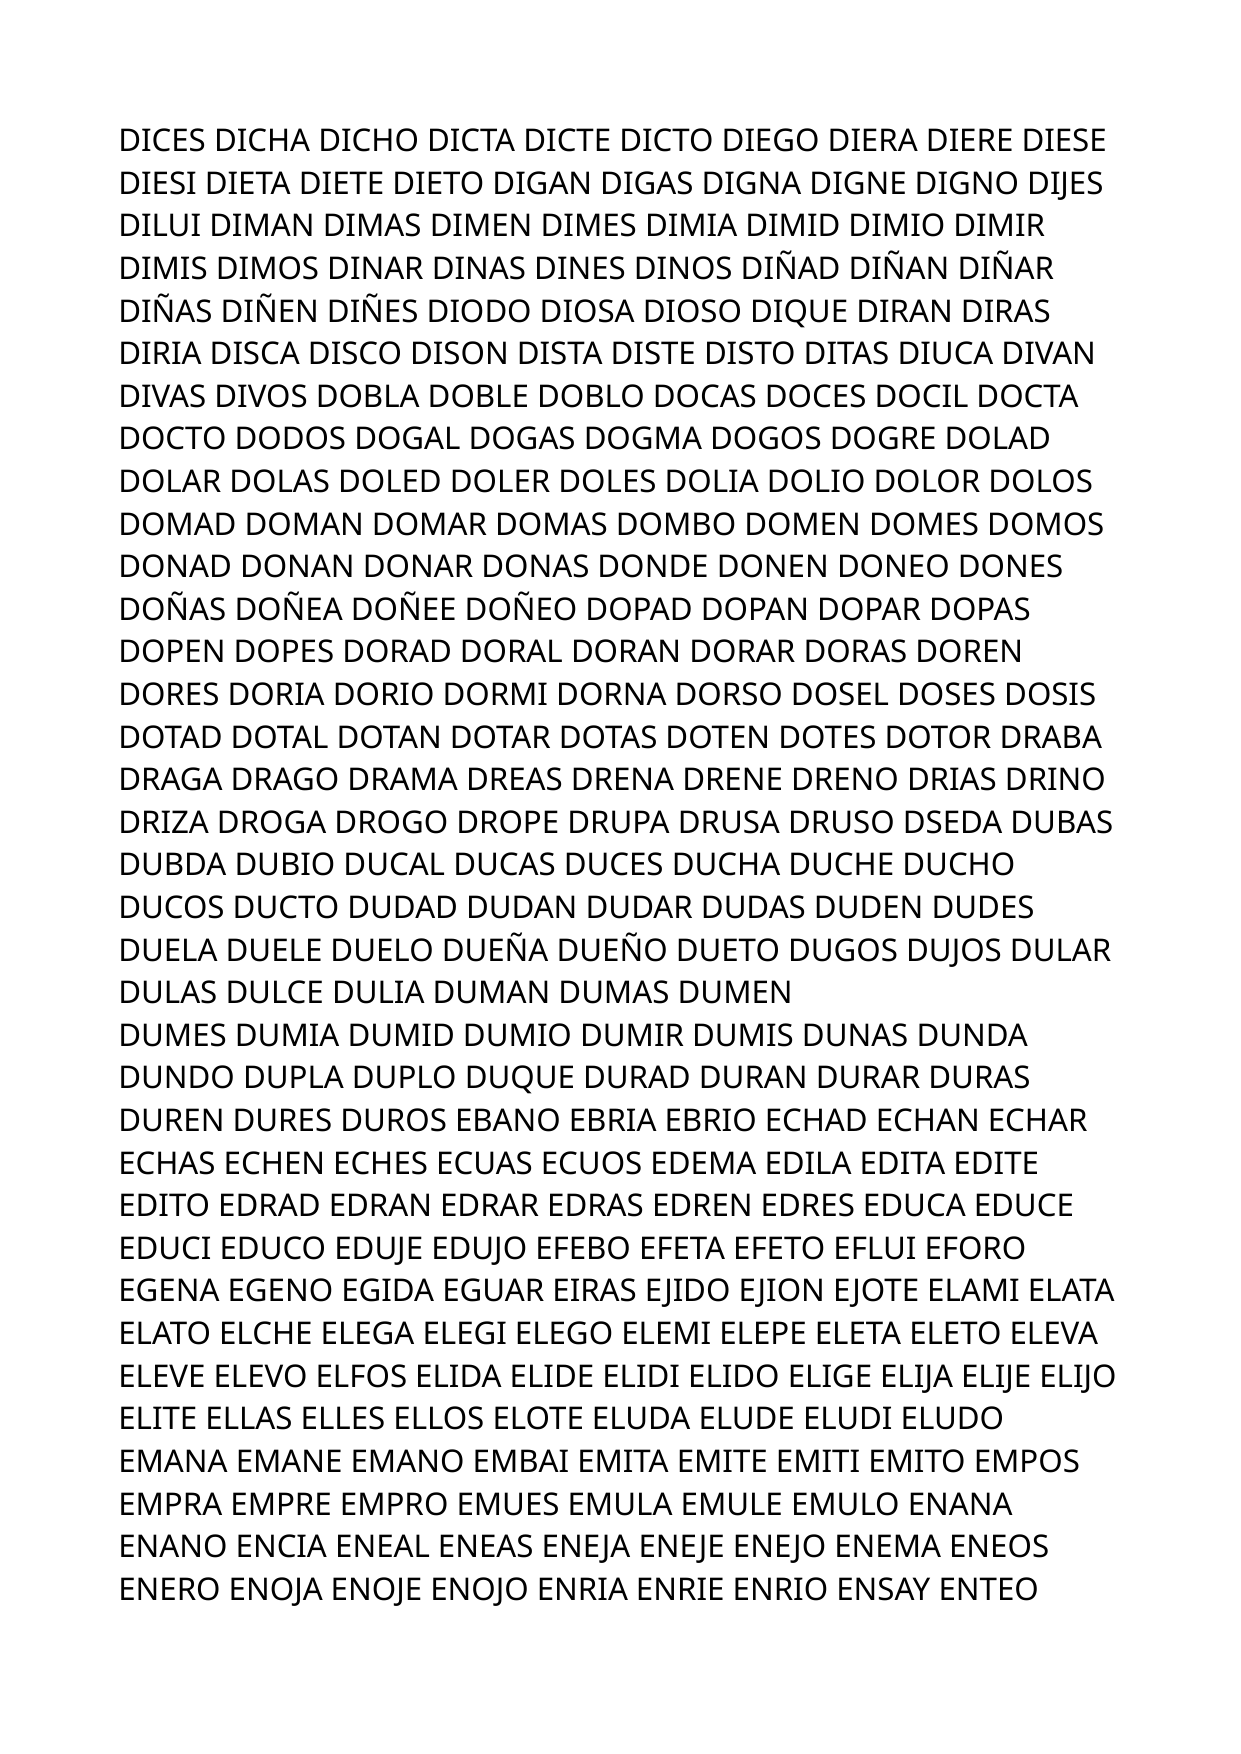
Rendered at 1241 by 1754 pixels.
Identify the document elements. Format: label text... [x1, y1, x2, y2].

text DICES DICHA DICHO DICTA DICTE DICTO DIEGO DIERA DIERE DIESE DIESI DIETA DIETE DIETO DIGAN DIGAS DIGNA DIGNE DIGNO DIJES DILUI DIMAN DIMAS DIMEN DIMES DIMIA DIMID DIMIO DIMIR DIMIS DIMOS DINAR DINAS DINES DINOS DIÑAD DIÑAN DIÑAR DIÑAS DIÑEN DIÑES DIODO DIOSA DIOSO DIQUE DIRAN DIRAS DIRIA DISCA DISCO DISON DISTA DISTE DISTO DITAS DIUCA DIVAN DIVAS DIVOS DOBLA DOBLE DOBLO DOCAS DOCES DOCIL DOCTA DOCTO DODOS DOGAL DOGAS DOGMA DOGOS DOGRE DOLAD DOLAR DOLAS DOLED DOLER DOLES DOLIA DOLIO DOLOR DOLOS DOMAD DOMAN DOMAR DOMAS DOMBO DOMEN DOMES DOMOS DONAD DONAN DONAR DONAS DONDE DONEN DONEO DONES DOÑAS DOÑEA DOÑEE DOÑEO DOPAD DOPAN DOPAR DOPAS DOPEN DOPES DORAD DORAL DORAN DORAR DORAS DOREN DORES DORIA DORIO DORMI DORNA DORSO DOSEL DOSES DOSIS DOTAD DOTAL DOTAN DOTAR DOTAS DOTEN DOTES DOTOR DRABA DRAGA DRAGO DRAMA DREAS DRENA DRENE DRENO DRIAS DRINO DRIZA DROGA DROGO DROPE DRUPA DRUSA DRUSO DSEDA DUBAS DUBDA DUBIO DUCAL DUCAS DUCES DUCHA DUCHE DUCHO DUCOS DUCTO DUDAD DUDAN DUDAR DUDAS DUDEN DUDES DUELA DUELE DUELO DUEÑA DUEÑO DUETO DUGOS DUJOS DULAR DULAS DULCE DULIA DUMAN DUMAS DUMEN [118, 118, 1122, 1013]
text DUMES DUMIA DUMID DUMIO DUMIR DUMIS DUNAS DUNDA DUNDO DUPLA DUPLO DUQUE DURAD DURAN DURAR DURAS DUREN DURES DUROS EBANO EBRIA EBRIO ECHAD ECHAN ECHAR ECHAS ECHEN ECHES ECUAS ECUOS EDEMA EDILA EDITA EDITE EDITO EDRAD EDRAN EDRAR EDRAS EDREN EDRES EDUCA EDUCE EDUCI EDUCO EDUJE EDUJO EFEBO EFETA EFETO EFLUI EFORO EGENA EGENO EGIDA EGUAR EIRAS EJIDO EJION EJOTE ELAMI ELATA ELATO ELCHE ELEGA ELEGI ELEGO ELEMI ELEPE ELETA ELETO ELEVA ELEVE ELEVO ELFOS ELIDA ELIDE ELIDI ELIDO ELIGE ELIJA ELIJE ELIJO ELITE ELLAS ELLES ELLOS ELOTE ELUDA ELUDE ELUDI ELUDO EMANA EMANE EMANO EMBAI EMITA EMITE EMITI EMITO EMPOS EMPRA EMPRE EMPRO EMUES EMULA EMULE EMULO ENANA ENANO ENCIA ENEAL ENEAS ENEJA ENEJE ENEJO ENEMA ENEOS ENERO ENOJA ENOJE ENOJO ENRIA ENRIE ENRIO ENSAY ENTEO [118, 1013, 1122, 1609]
